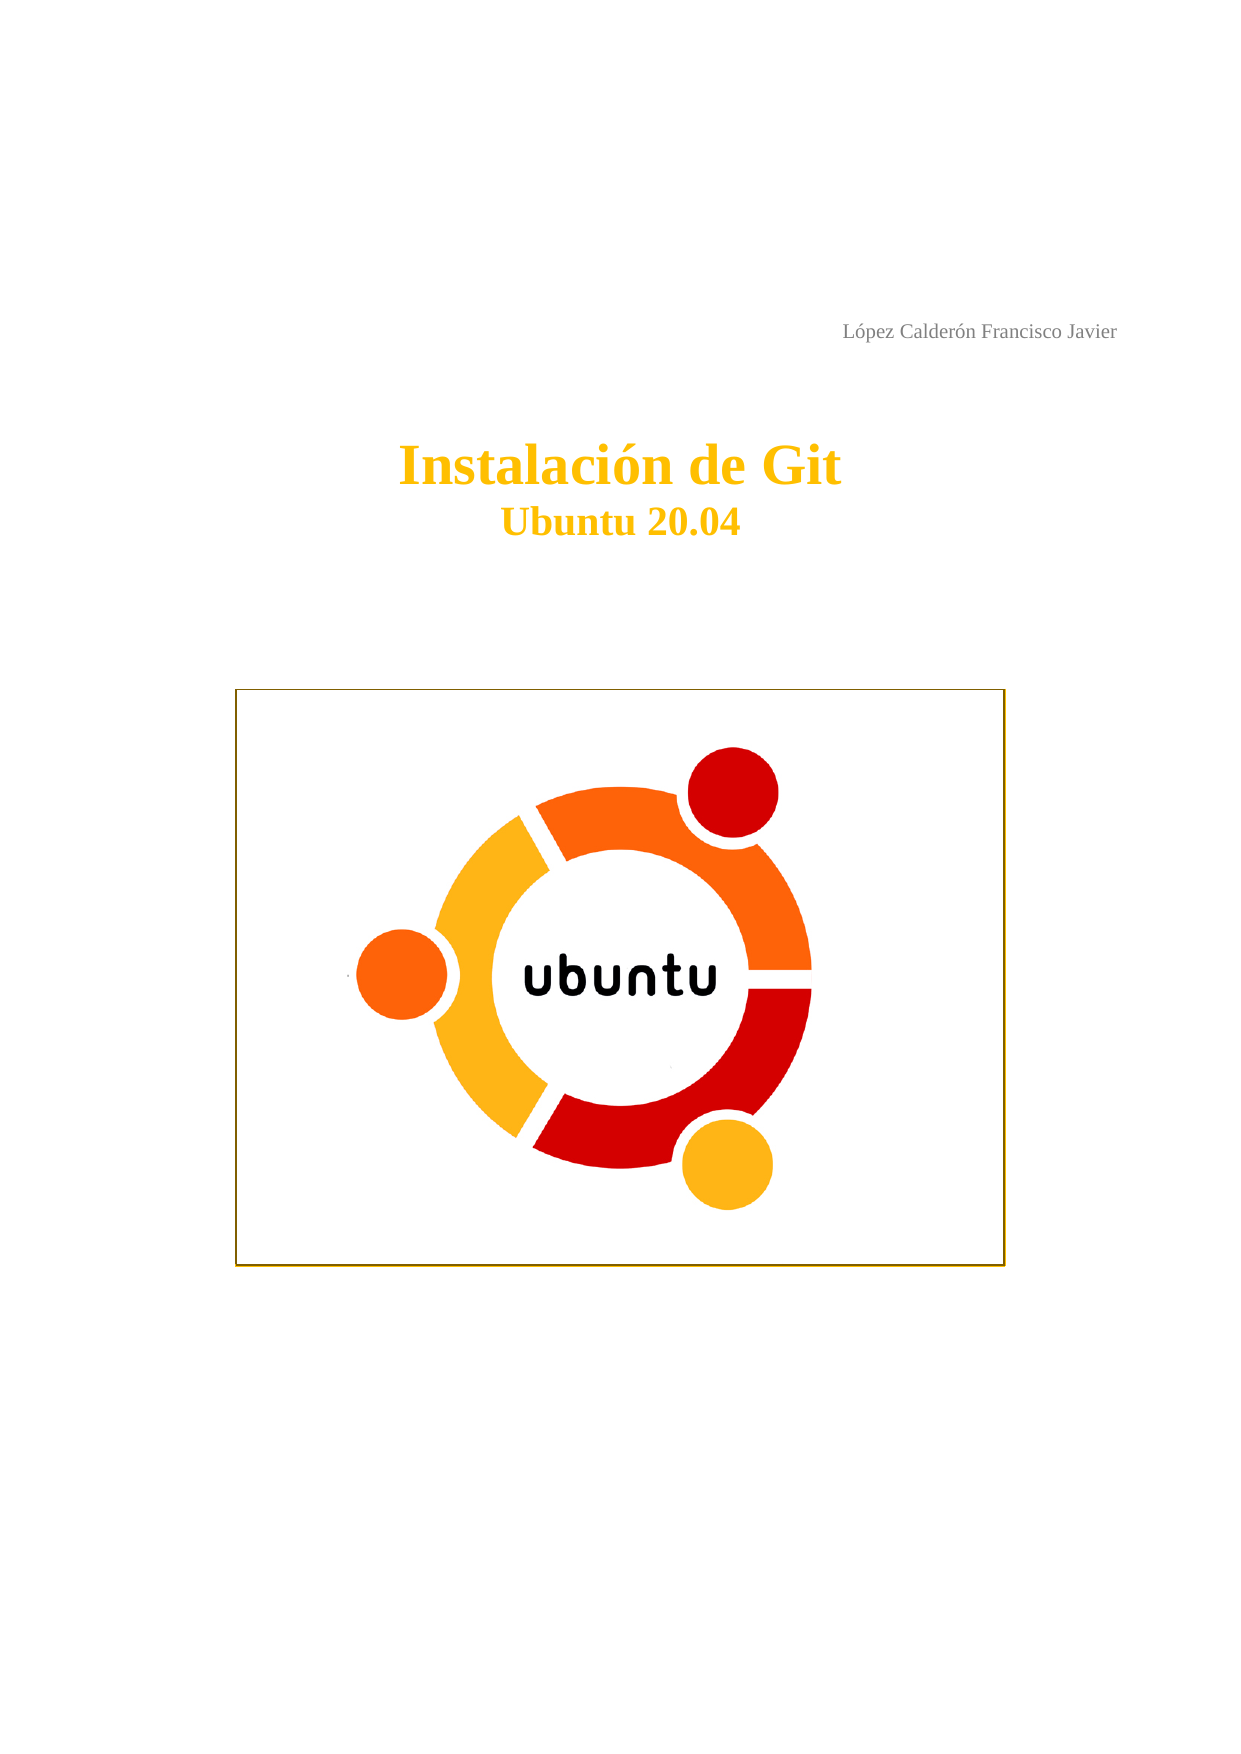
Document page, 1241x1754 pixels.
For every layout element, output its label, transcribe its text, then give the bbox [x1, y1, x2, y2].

text Ubuntu 20.04 [118, 497, 1122, 545]
text López Calderón Francisco Javier [118, 319, 1122, 343]
picture [237, 690, 1003, 1264]
text Instalación de Git [118, 430, 1122, 497]
